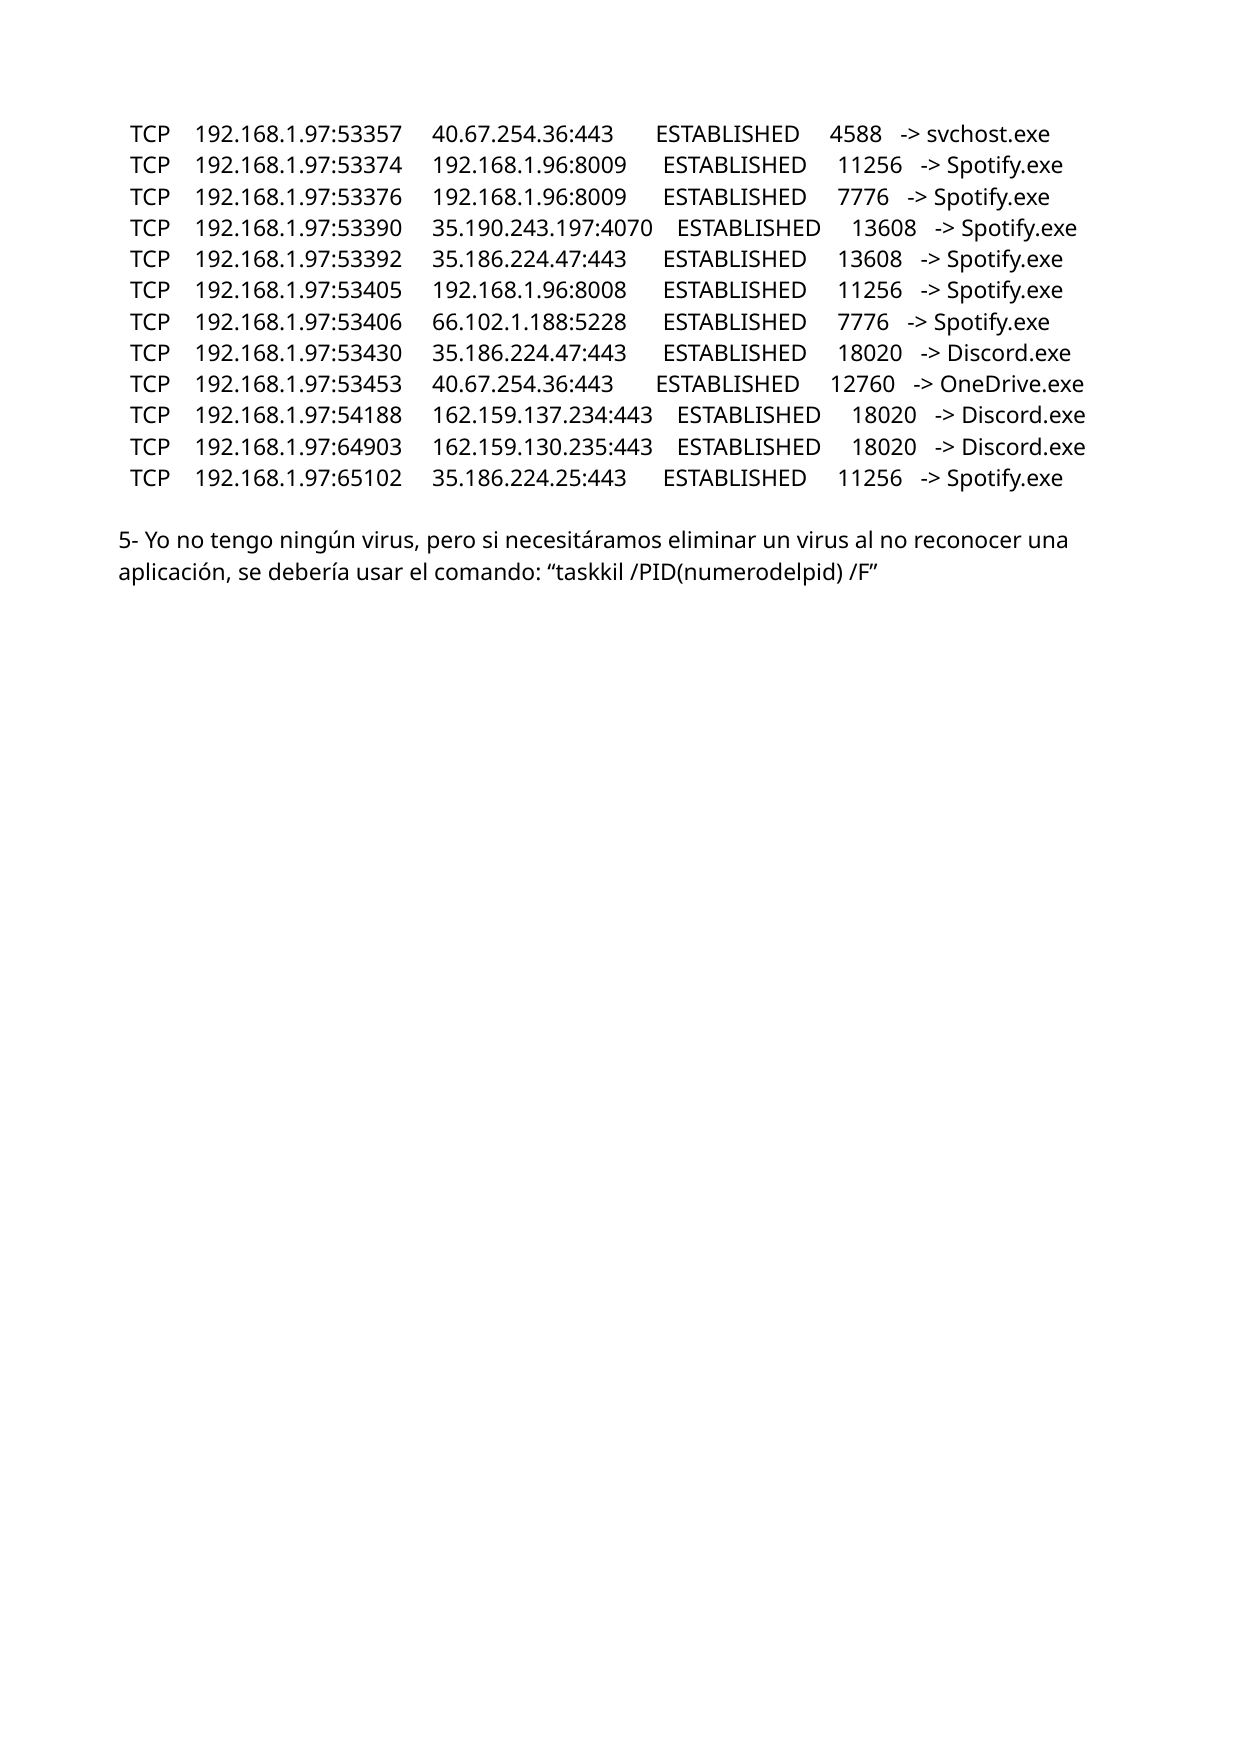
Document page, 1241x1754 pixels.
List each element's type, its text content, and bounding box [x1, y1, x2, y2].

text 5- Yo no tengo ningún virus, pero si necesitáramos eliminar un virus al no reconocer una aplicación, se debería usar el comando: “taskkil /PID(numerodelpid) /F” [118, 524, 1122, 587]
text TCP 192.168.1.97:53430 35.186.224.47:443 ESTABLISHED 18020 -> Discord.exe [118, 337, 1122, 368]
text TCP 192.168.1.97:53453 40.67.254.36:443 ESTABLISHED 12760 -> OneDrive.exe [118, 368, 1122, 399]
text TCP 192.168.1.97:64903 162.159.130.235:443 ESTABLISHED 18020 -> Discord.exe [118, 431, 1122, 462]
text TCP 192.168.1.97:53357 40.67.254.36:443 ESTABLISHED 4588 -> svchost.exe [118, 118, 1122, 149]
text TCP 192.168.1.97:53405 192.168.1.96:8008 ESTABLISHED 11256 -> Spotify.exe [118, 274, 1122, 306]
text TCP 192.168.1.97:53376 192.168.1.96:8009 ESTABLISHED 7776 -> Spotify.exe [118, 181, 1122, 212]
text TCP 192.168.1.97:53374 192.168.1.96:8009 ESTABLISHED 11256 -> Spotify.exe [118, 149, 1122, 181]
text TCP 192.168.1.97:53392 35.186.224.47:443 ESTABLISHED 13608 -> Spotify.exe [118, 243, 1122, 274]
text TCP 192.168.1.97:53390 35.190.243.197:4070 ESTABLISHED 13608 -> Spotify.exe [118, 212, 1122, 243]
text TCP 192.168.1.97:65102 35.186.224.25:443 ESTABLISHED 11256 -> Spotify.exe [118, 462, 1122, 493]
text TCP 192.168.1.97:54188 162.159.137.234:443 ESTABLISHED 18020 -> Discord.exe [118, 399, 1122, 431]
text TCP 192.168.1.97:53406 66.102.1.188:5228 ESTABLISHED 7776 -> Spotify.exe [118, 306, 1122, 337]
